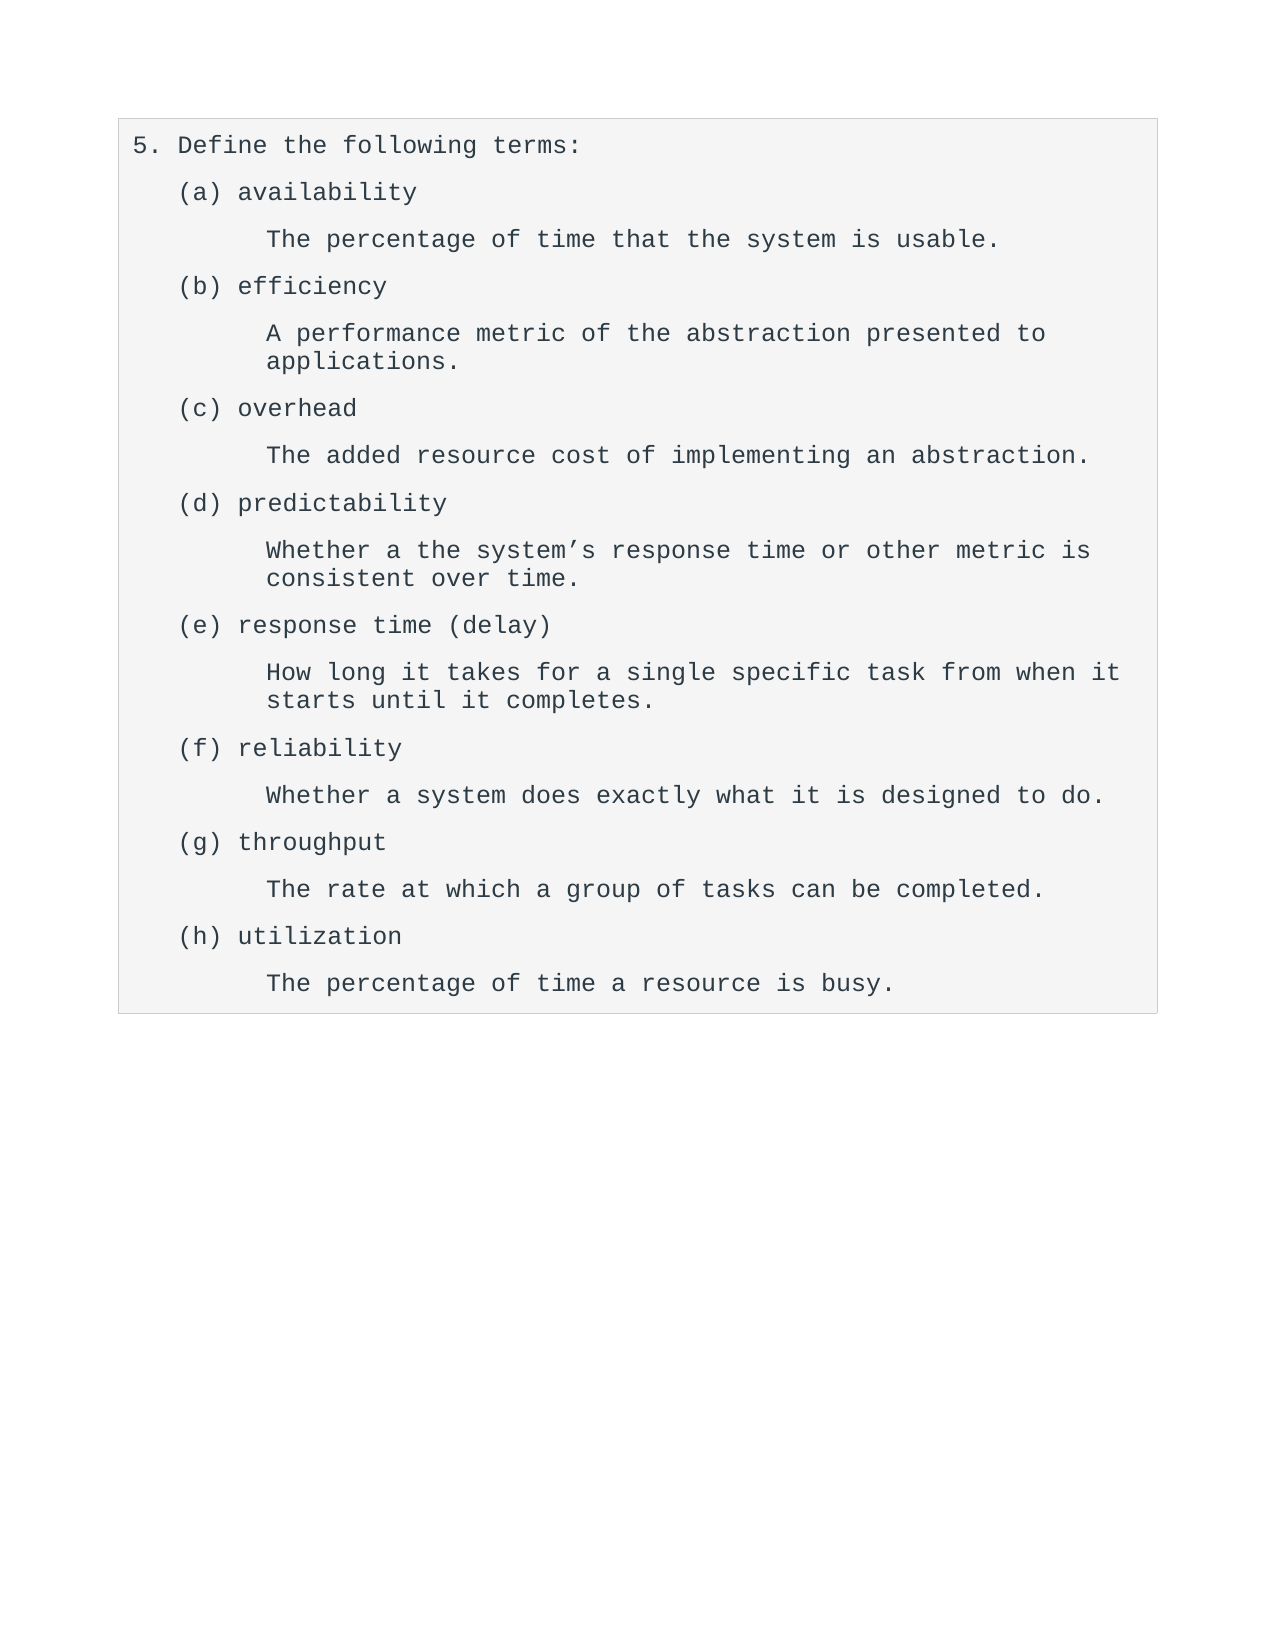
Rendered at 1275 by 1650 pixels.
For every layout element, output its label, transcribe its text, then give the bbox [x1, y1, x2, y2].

text (g) throughput [119, 815, 1157, 858]
text The percentage of time a resource is busy. [119, 956, 1157, 1013]
text 5. Define the following terms: [119, 119, 1157, 161]
text (a) availability [119, 165, 1157, 208]
text The percentage of time that the system is usable. [119, 212, 1157, 255]
text The added resource cost of implementing an abstraction. [119, 429, 1157, 471]
text The rate at which a group of tasks can be completed. [119, 862, 1157, 905]
text Whether a system does exactly what it is designed to do. [119, 768, 1157, 811]
text (h) utilization [119, 909, 1157, 952]
text (c) overhead [119, 382, 1157, 424]
text A performance metric of the abstraction presented to applications. [119, 306, 1157, 377]
text Whether a the system’s response time or other metric is consistent over time. [119, 523, 1157, 594]
text How long it takes for a single specific task from when it starts until it completes. [119, 646, 1157, 716]
text (b) efficiency [119, 259, 1157, 302]
text (f) reliability [119, 721, 1157, 763]
text (e) response time (delay) [119, 598, 1157, 641]
text (d) predictability [119, 476, 1157, 518]
